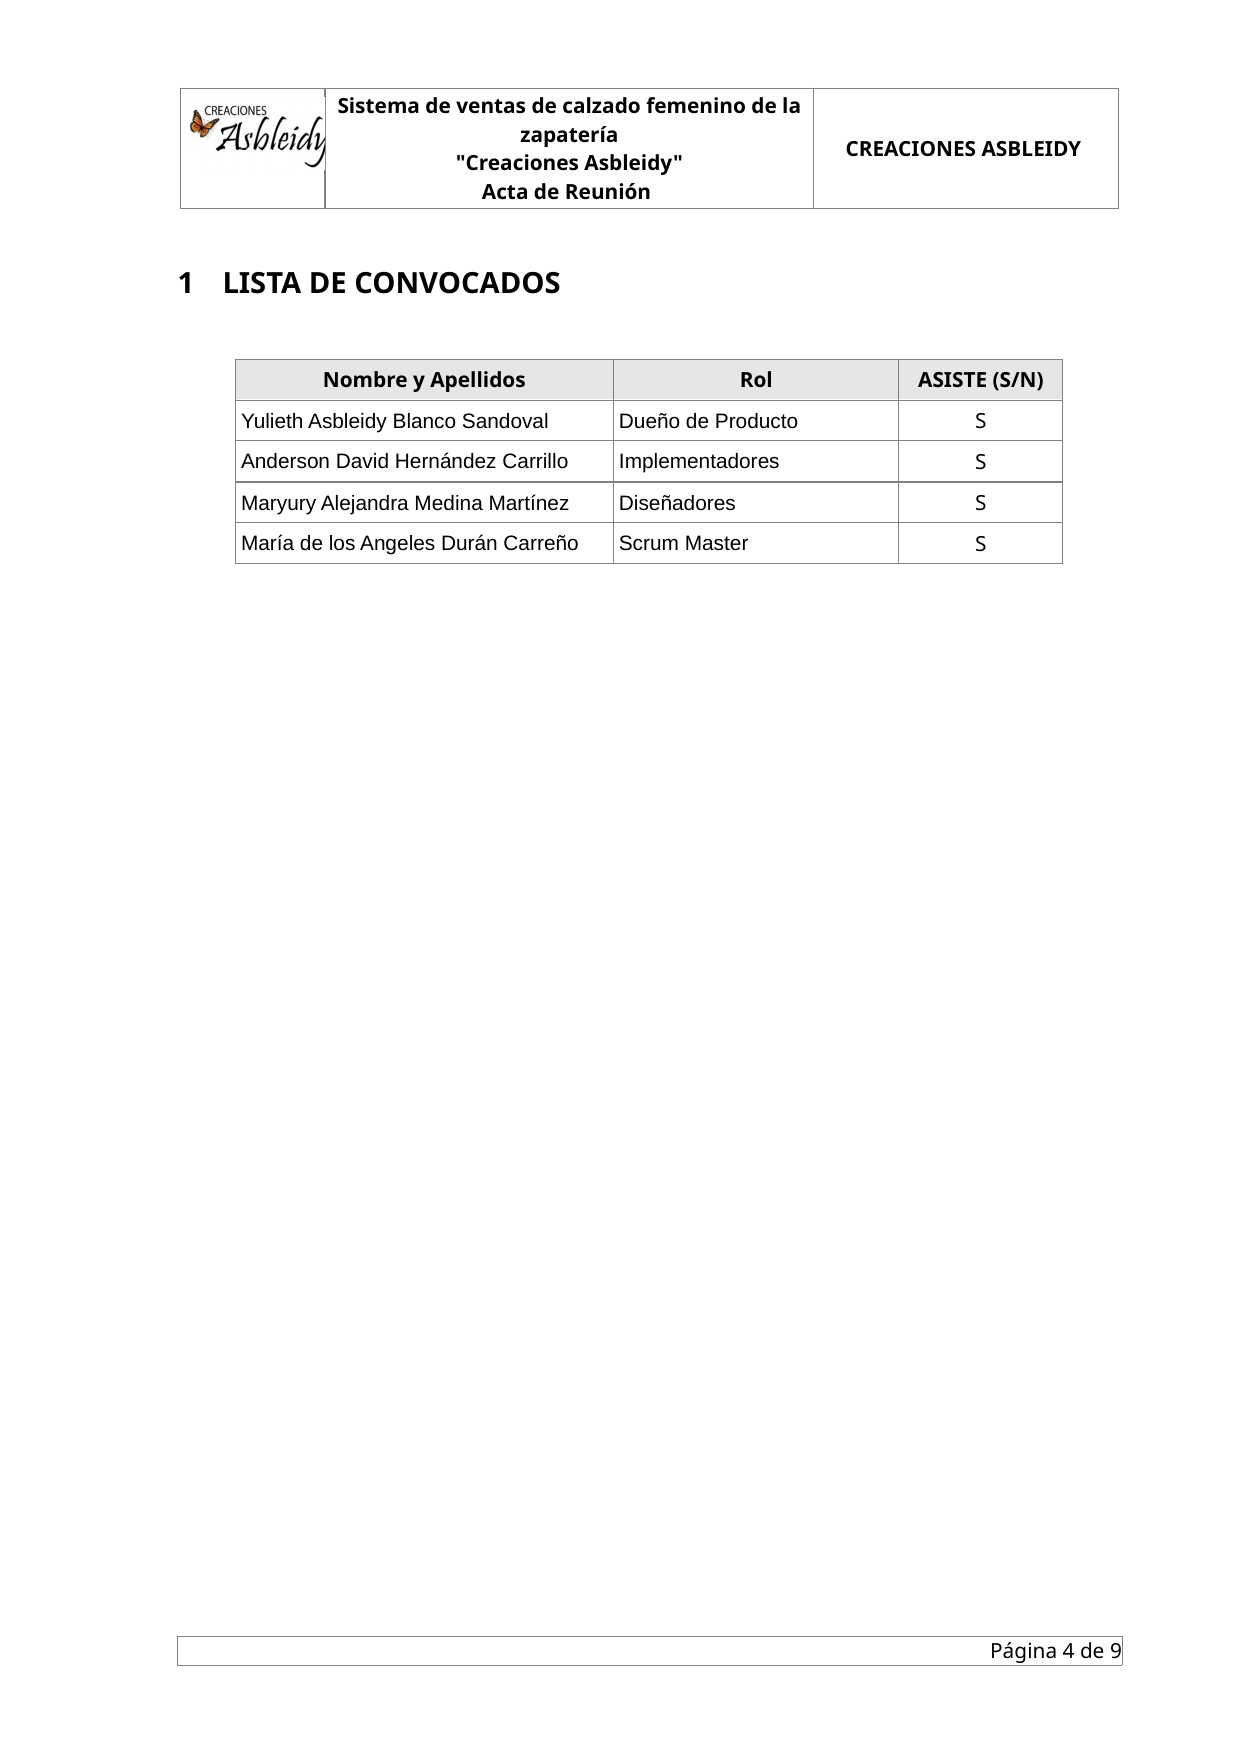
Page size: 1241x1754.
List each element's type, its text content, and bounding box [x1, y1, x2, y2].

table_cell Yulieth Asbleidy Blanco Sandoval [236, 401, 613, 440]
table_cell S [899, 441, 1062, 481]
table_header ASISTE (S/N) [899, 360, 1062, 399]
table_cell Maryury Alejandra Medina Martínez [236, 483, 613, 522]
table_cell Implementadores [614, 441, 898, 481]
table_cell S [899, 523, 1062, 563]
table_cell María de los Angeles Durán Carreño [236, 523, 613, 563]
table_cell S [899, 401, 1062, 440]
table_header Rol [614, 360, 898, 399]
table_cell S [899, 483, 1062, 522]
table_cell Diseñadores [614, 483, 898, 522]
table_cell Anderson David Hernández Carrillo [236, 441, 613, 481]
table_cell Scrum Master [614, 523, 898, 563]
table_header Nombre y Apellidos [236, 360, 613, 399]
subtitle LISTA DE CONVOCADOS [177, 263, 1122, 302]
table_cell Dueño de Producto [614, 401, 898, 440]
